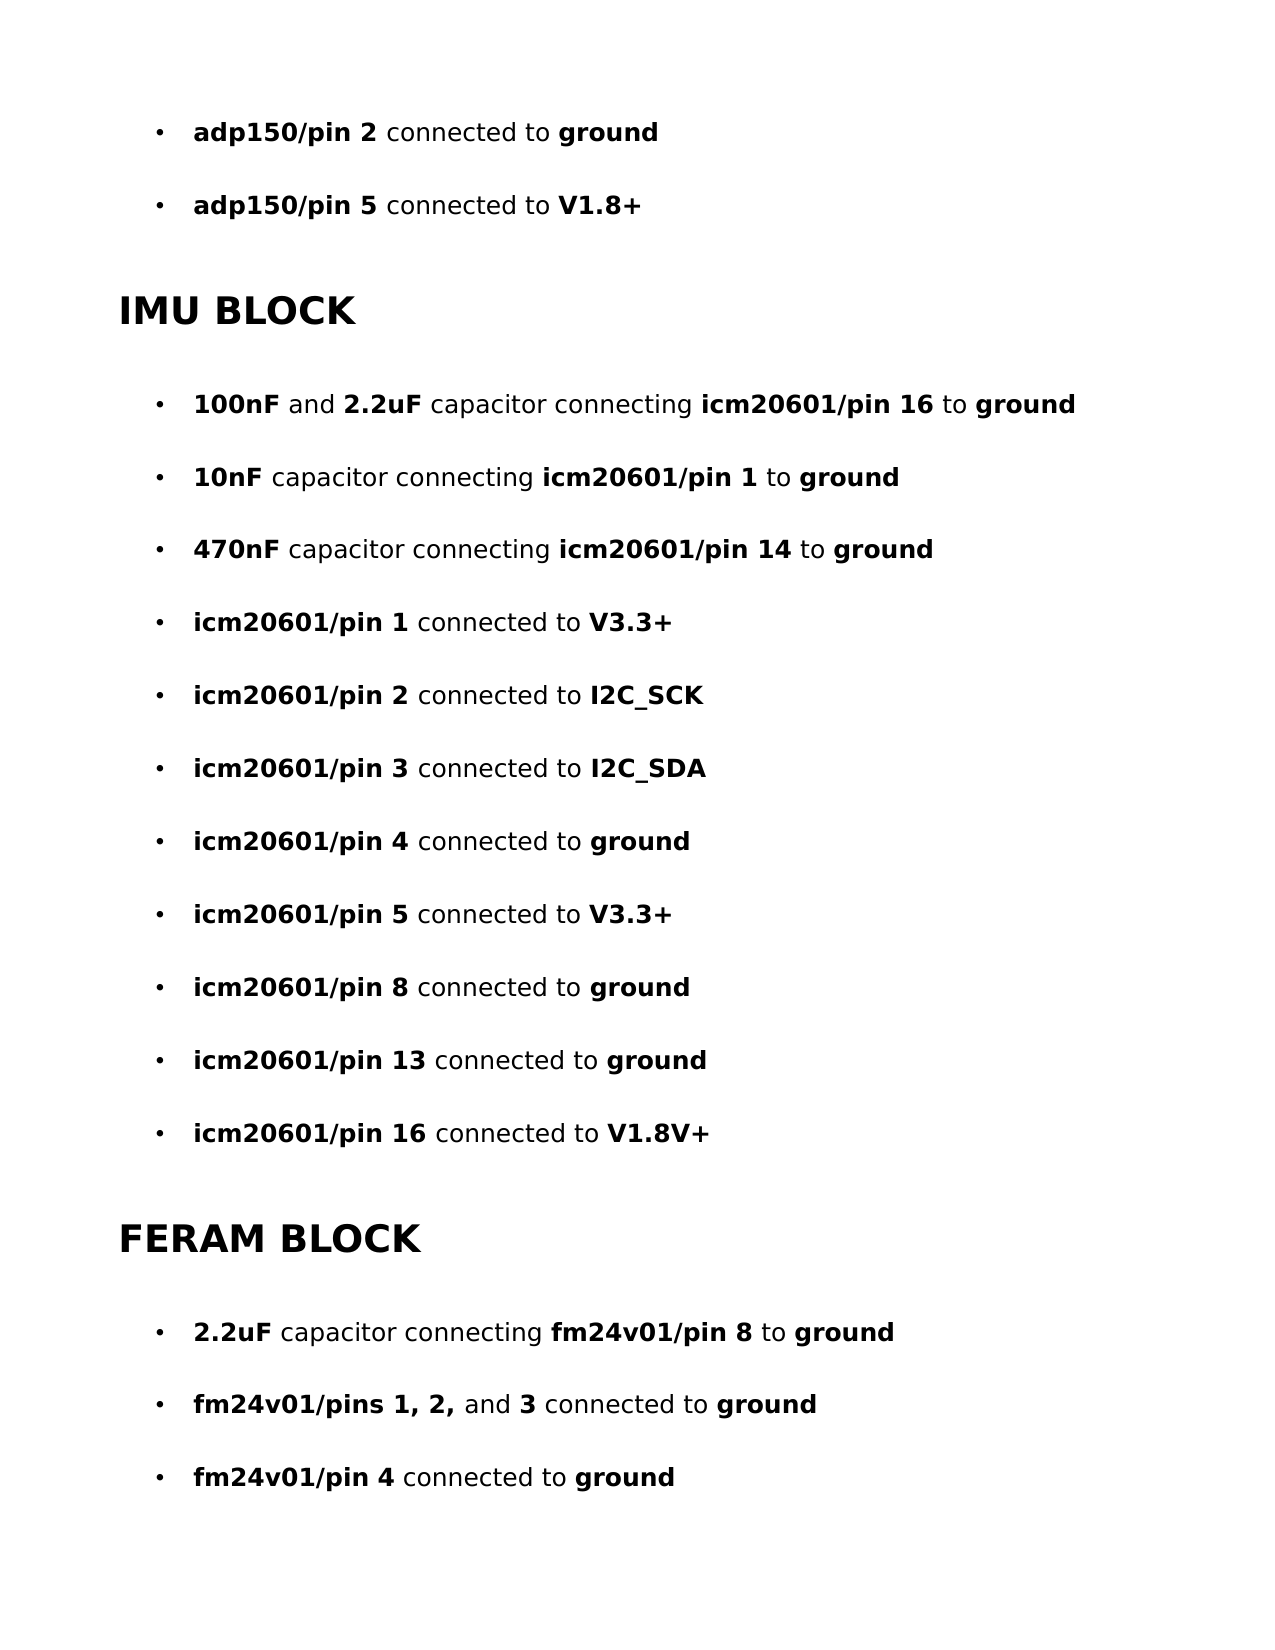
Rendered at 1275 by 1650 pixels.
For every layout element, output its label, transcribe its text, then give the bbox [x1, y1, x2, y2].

list 2.2uF capacitor connecting fm24v01/pin 8 to ground [156, 1318, 1157, 1347]
list icm20601/pin 13 connected to ground [156, 1046, 1157, 1075]
list icm20601/pin 3 connected to I2C_SDA [156, 754, 1157, 783]
list 100nF and 2.2uF capacitor connecting icm20601/pin 16 to ground [156, 390, 1157, 419]
list fm24v01/pin 4 connected to ground [156, 1463, 1157, 1493]
list icm20601/pin 8 connected to ground [156, 973, 1157, 1002]
list adp150/pin 5 connected to V1.8+ [156, 191, 1157, 220]
list icm20601/pin 5 connected to V3.3+ [156, 900, 1157, 929]
list adp150/pin 2 connected to ground [156, 118, 1157, 147]
list 10nF capacitor connecting icm20601/pin 1 to ground [156, 463, 1157, 492]
list icm20601/pin 1 connected to V3.3+ [156, 608, 1157, 638]
list 470nF capacitor connecting icm20601/pin 14 to ground [156, 536, 1157, 565]
subtitle FERAM BLOCK [118, 1217, 1157, 1261]
list icm20601/pin 2 connected to I2C_SCK [156, 681, 1157, 711]
list icm20601/pin 16 connected to V1.8V+ [156, 1119, 1157, 1148]
list icm20601/pin 4 connected to ground [156, 827, 1157, 856]
list fm24v01/pins 1, 2, and 3 connected to ground [156, 1391, 1157, 1420]
subtitle IMU BLOCK [118, 289, 1157, 333]
